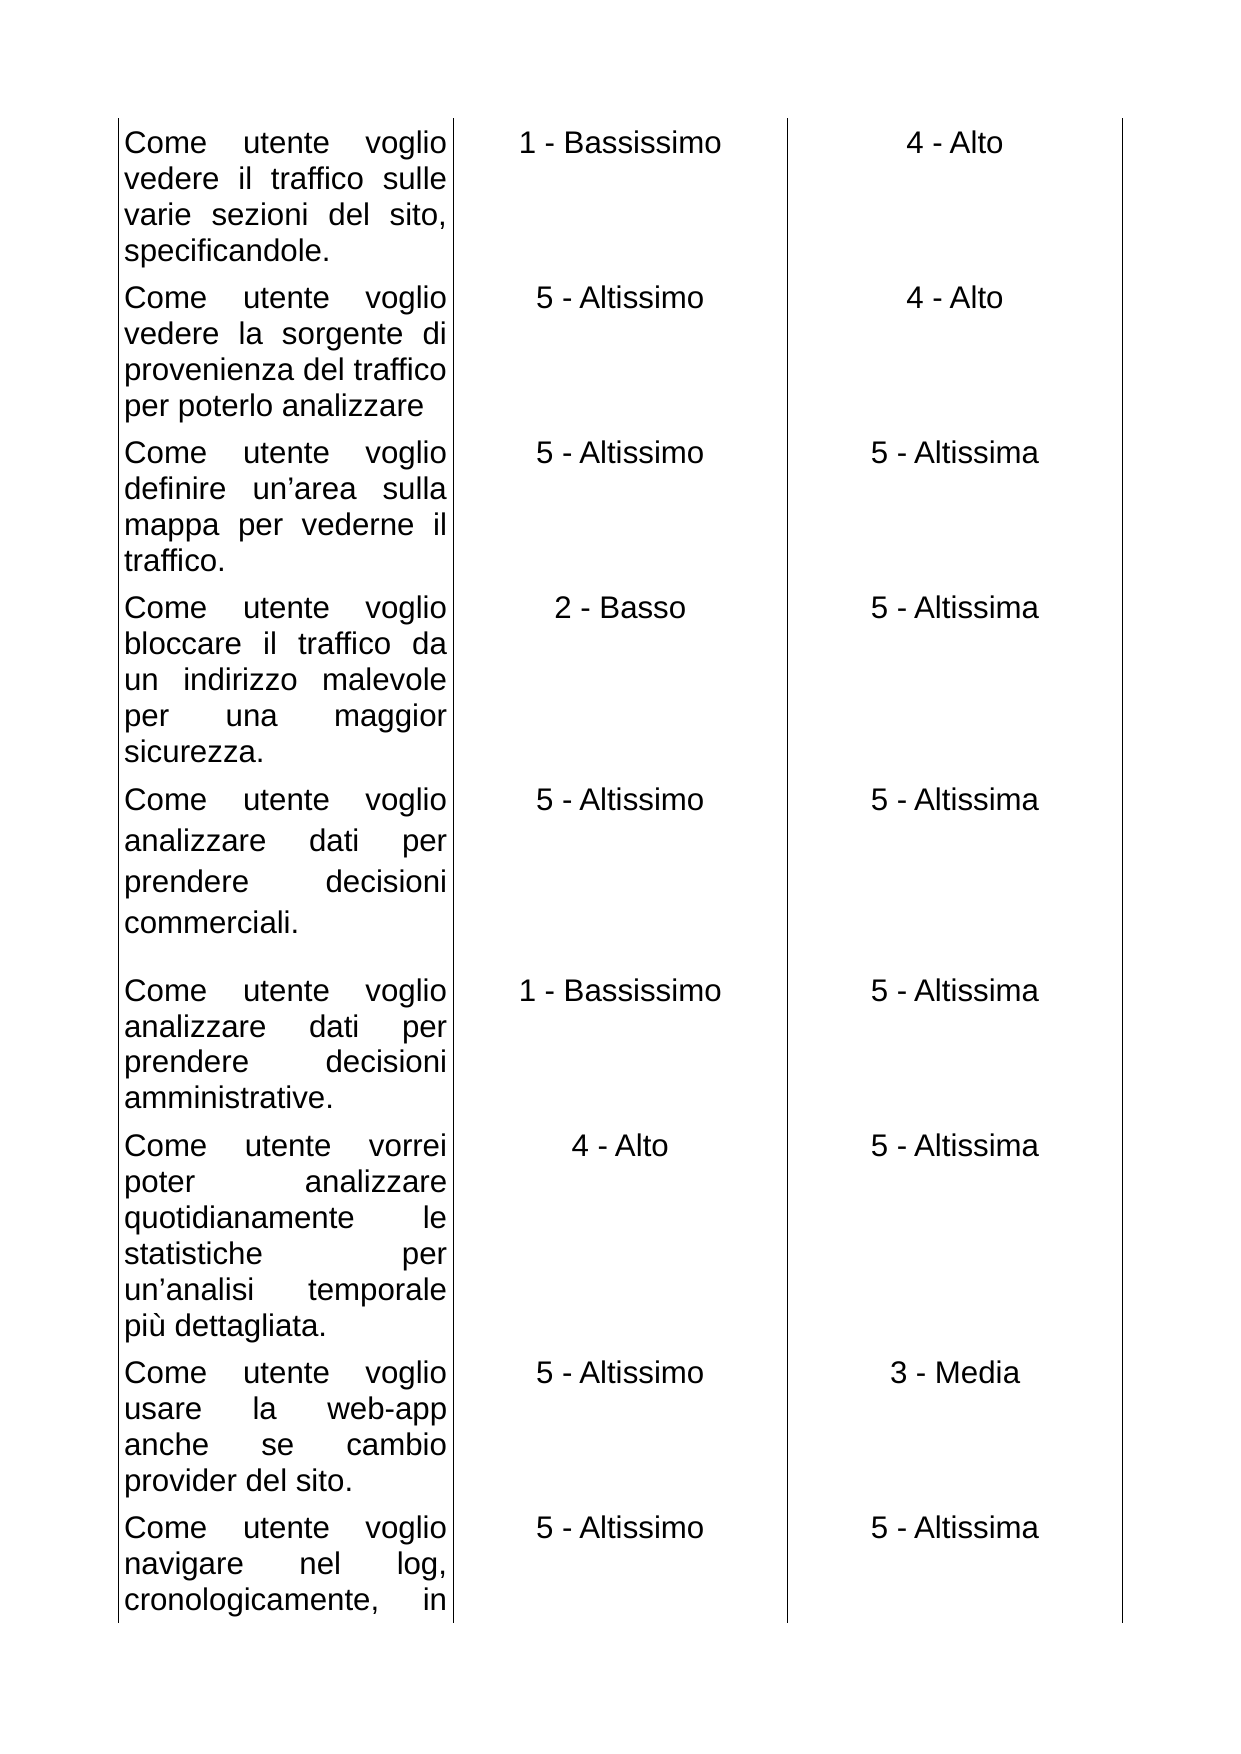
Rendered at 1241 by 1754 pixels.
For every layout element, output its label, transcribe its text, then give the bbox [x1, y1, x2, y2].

table_cell 5 - Altissimo [454, 1348, 787, 1503]
table_cell Come utente voglio analizzare dati per prendere decisioni amministrative. [119, 966, 453, 1121]
table_cell Come utente voglio vedere la sorgente di provenienza del traffico per poterlo analizzare [119, 273, 453, 428]
table_cell 5 - Altissimo [454, 273, 787, 428]
table_cell 4 - Alto [454, 1121, 787, 1348]
table_cell 5 - Altissimo [454, 429, 787, 584]
table_cell Come utente voglio navigare nel log, cronologicamente, in [119, 1504, 453, 1623]
table_cell 3 - Media [788, 1348, 1122, 1503]
table_cell Come utente voglio bloccare il traffico da un indirizzo malevole per una maggior sicurezza. [119, 584, 453, 775]
table_cell 5 - Altissima [788, 1504, 1122, 1623]
table_cell Come utente voglio usare la web-app anche se cambio provider del sito. [119, 1348, 453, 1503]
table_cell 5 - Altissima [788, 584, 1122, 775]
table_cell 2 - Basso [454, 584, 787, 775]
table_cell 4 - Alto [788, 118, 1122, 273]
table_cell 4 - Alto [788, 273, 1122, 428]
table_cell Come utente voglio definire un’area sulla mappa per vederne il traffico. [119, 429, 453, 584]
table_cell 1 - Bassissimo [454, 118, 787, 273]
table_cell 1 - Bassissimo [454, 966, 787, 1121]
table_cell 5 - Altissima [788, 429, 1122, 584]
table_cell Come utente voglio analizzare dati per prendere decisioni commerciali. [119, 775, 453, 966]
table_cell 5 - Altissima [788, 775, 1122, 966]
table_cell 5 - Altissimo [454, 1504, 787, 1623]
table_cell 5 - Altissimo [454, 775, 787, 966]
table_cell Come utente voglio vedere il traffico sulle varie sezioni del sito, specificandole. [119, 118, 453, 273]
table_cell 5 - Altissima [788, 1121, 1122, 1348]
table_cell 5 - Altissima [788, 966, 1122, 1121]
table_cell Come utente vorrei poter analizzare quotidianamente le statistiche per un’analisi temporale più dettagliata. [119, 1121, 453, 1348]
